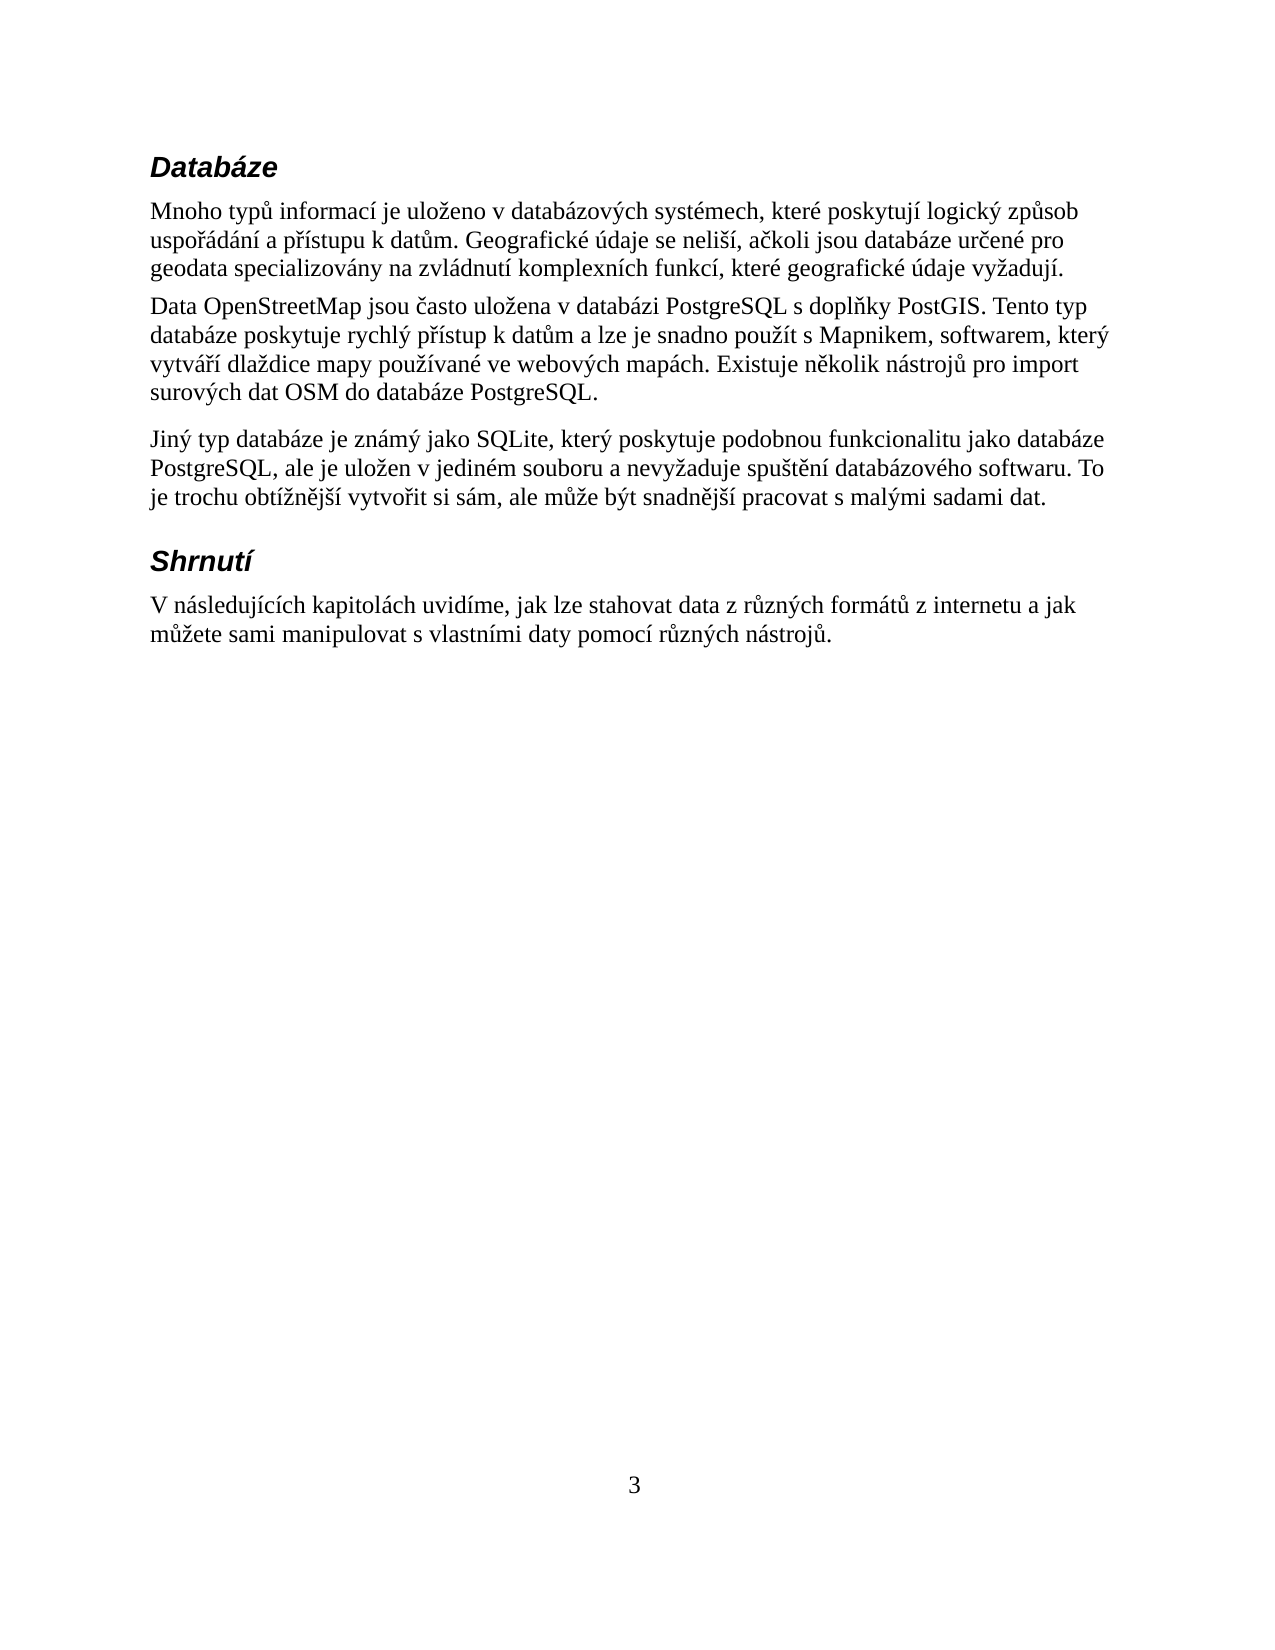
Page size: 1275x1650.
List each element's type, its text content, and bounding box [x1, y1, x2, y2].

text Mnoho typů informací je uloženo v databázových systémech, které poskytují logický způsob uspořádání a přístupu k datům. Geografické údaje se neliší, ačkoli jsou databáze určené pro geodata specializovány na zvládnutí komplexních funkcí, které geografické údaje vyžadují. [150, 196, 1125, 282]
text Data OpenStreetMap jsou často uložena v databázi PostgreSQL s doplňky PostGIS. Tento typ databáze poskytuje rychlý přístup k datům a lze je snadno použít s Mapnikem, softwarem, který vytváří dlaždice mapy používané ve webových mapách. Existuje několik nástrojů pro import surových dat OSM do databáze PostgreSQL. [150, 291, 1125, 406]
subtitle Shrnutí [150, 544, 1125, 578]
text Jiný typ databáze je známý jako SQLite, který poskytuje podobnou funkcionalitu jako databáze PostgreSQL, ale je uložen v jediném souboru a nevyžaduje spuštění databázového softwaru. To je trochu obtížnější vytvořit si sám, ale může být snadnější pracovat s malými sadami dat. [150, 424, 1125, 510]
subtitle Databáze [150, 150, 1125, 183]
text V následujících kapitolách uvidíme, jak lze stahovat data z různých formátů z internetu a jak můžete sami manipulovat s vlastními daty pomocí různých nástrojů. [150, 590, 1125, 648]
